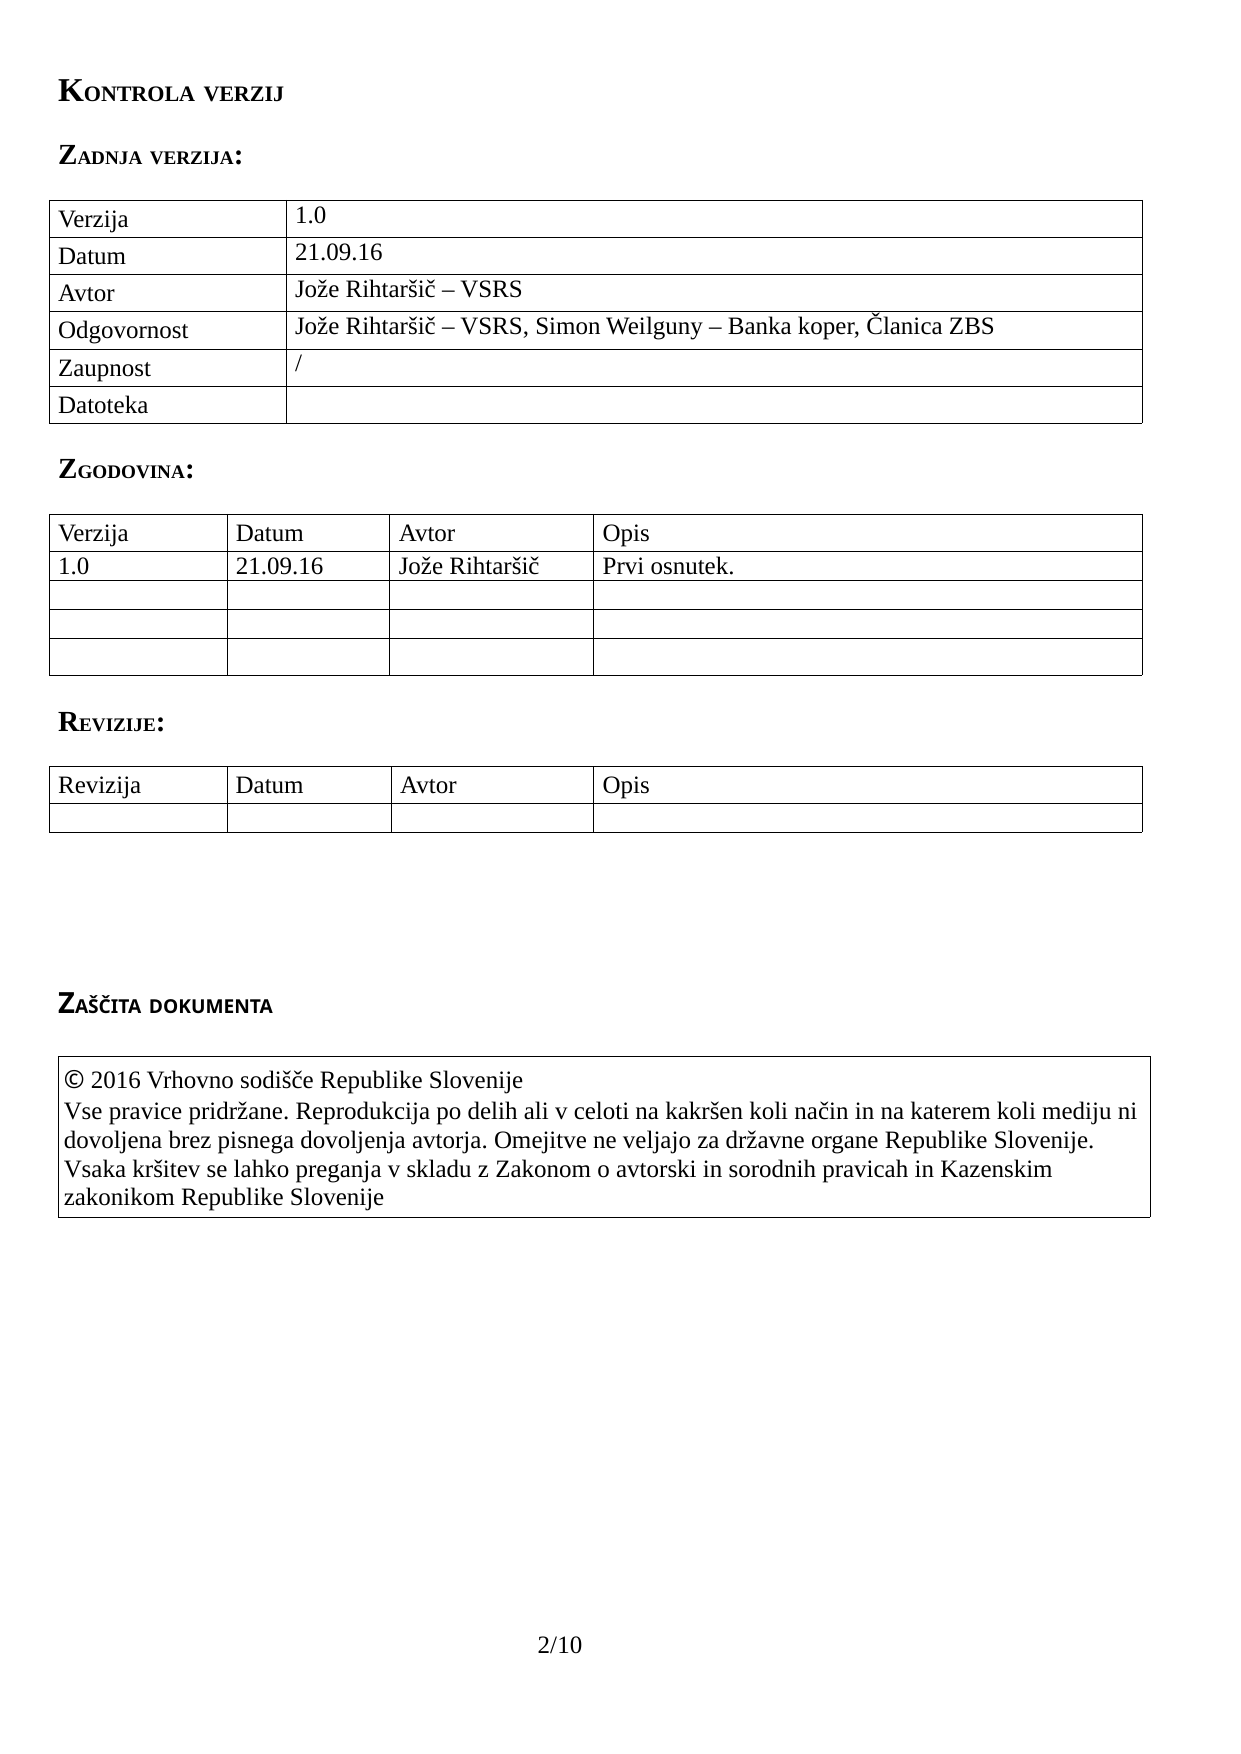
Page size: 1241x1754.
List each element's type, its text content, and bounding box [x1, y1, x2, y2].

text Zaščita dokumenta [58, 982, 1177, 1022]
table_cell [594, 804, 1142, 832]
table_header Datum [228, 767, 391, 803]
table_cell [228, 581, 389, 609]
table_cell [50, 610, 227, 638]
table_cell Jože Rihtaršič – VSRS [287, 275, 1142, 311]
table_cell [594, 581, 1142, 609]
table_cell Prvi osnutek. [594, 552, 1142, 580]
table_cell [390, 639, 593, 675]
table_header Revizija [50, 767, 227, 803]
table_header Avtor [390, 515, 593, 551]
table_cell [228, 639, 389, 675]
text Zgodovina: [58, 452, 1177, 485]
table_cell 21.09.16 [228, 552, 389, 580]
text Zadnja verzija: [58, 137, 1177, 171]
table_cell [228, 804, 391, 832]
table_cell Odgovornost [50, 312, 286, 348]
text Revizije: [58, 704, 1177, 737]
table_header © 2016 Vrhovno sodišče Republike Slovenije Vse pravice pridržane. Reprodukcija po delih ali v celoti na kakršen koli način in na katerem koli mediju ni dovoljena brez pisnega dovoljenja avtorja. Omejitve ne veljajo za državne organe Republike Slovenije. Vsaka kršitev se lahko preganja v skladu z Zakonom o avtorski in sorodnih pravicah in Kazenskim zakonikom Republike Slovenije [59, 1057, 1150, 1217]
table_header Verzija [50, 201, 286, 237]
table_header 1.0 [287, 201, 1142, 237]
table_header Datum [228, 515, 389, 551]
table_cell Jože Rihtaršič – VSRS, Simon Weilguny – Banka koper, Članica ZBS [287, 312, 1142, 348]
table_cell [287, 387, 1142, 423]
table_cell Datoteka [50, 387, 286, 423]
table_cell [392, 804, 593, 832]
table_cell Zaupnost [50, 350, 286, 386]
table_cell Avtor [50, 275, 286, 311]
table_cell 21.09.16 [287, 238, 1142, 274]
text Kontrola verzij [58, 70, 1177, 109]
table_cell / [287, 350, 1142, 386]
table_cell Jože Rihtaršič [390, 552, 593, 580]
table_cell Datum [50, 238, 286, 274]
table_cell [228, 610, 389, 638]
table_cell 1.0 [50, 552, 227, 580]
table_header Opis [594, 515, 1142, 551]
table_cell [390, 581, 593, 609]
table_header Avtor [392, 767, 593, 803]
table_cell [594, 639, 1142, 675]
table_cell [50, 639, 227, 675]
table_cell [50, 581, 227, 609]
table_cell [594, 610, 1142, 638]
table_header Verzija [50, 515, 227, 551]
table_cell [390, 610, 593, 638]
table_header Opis [594, 767, 1142, 803]
table_cell [50, 804, 227, 832]
